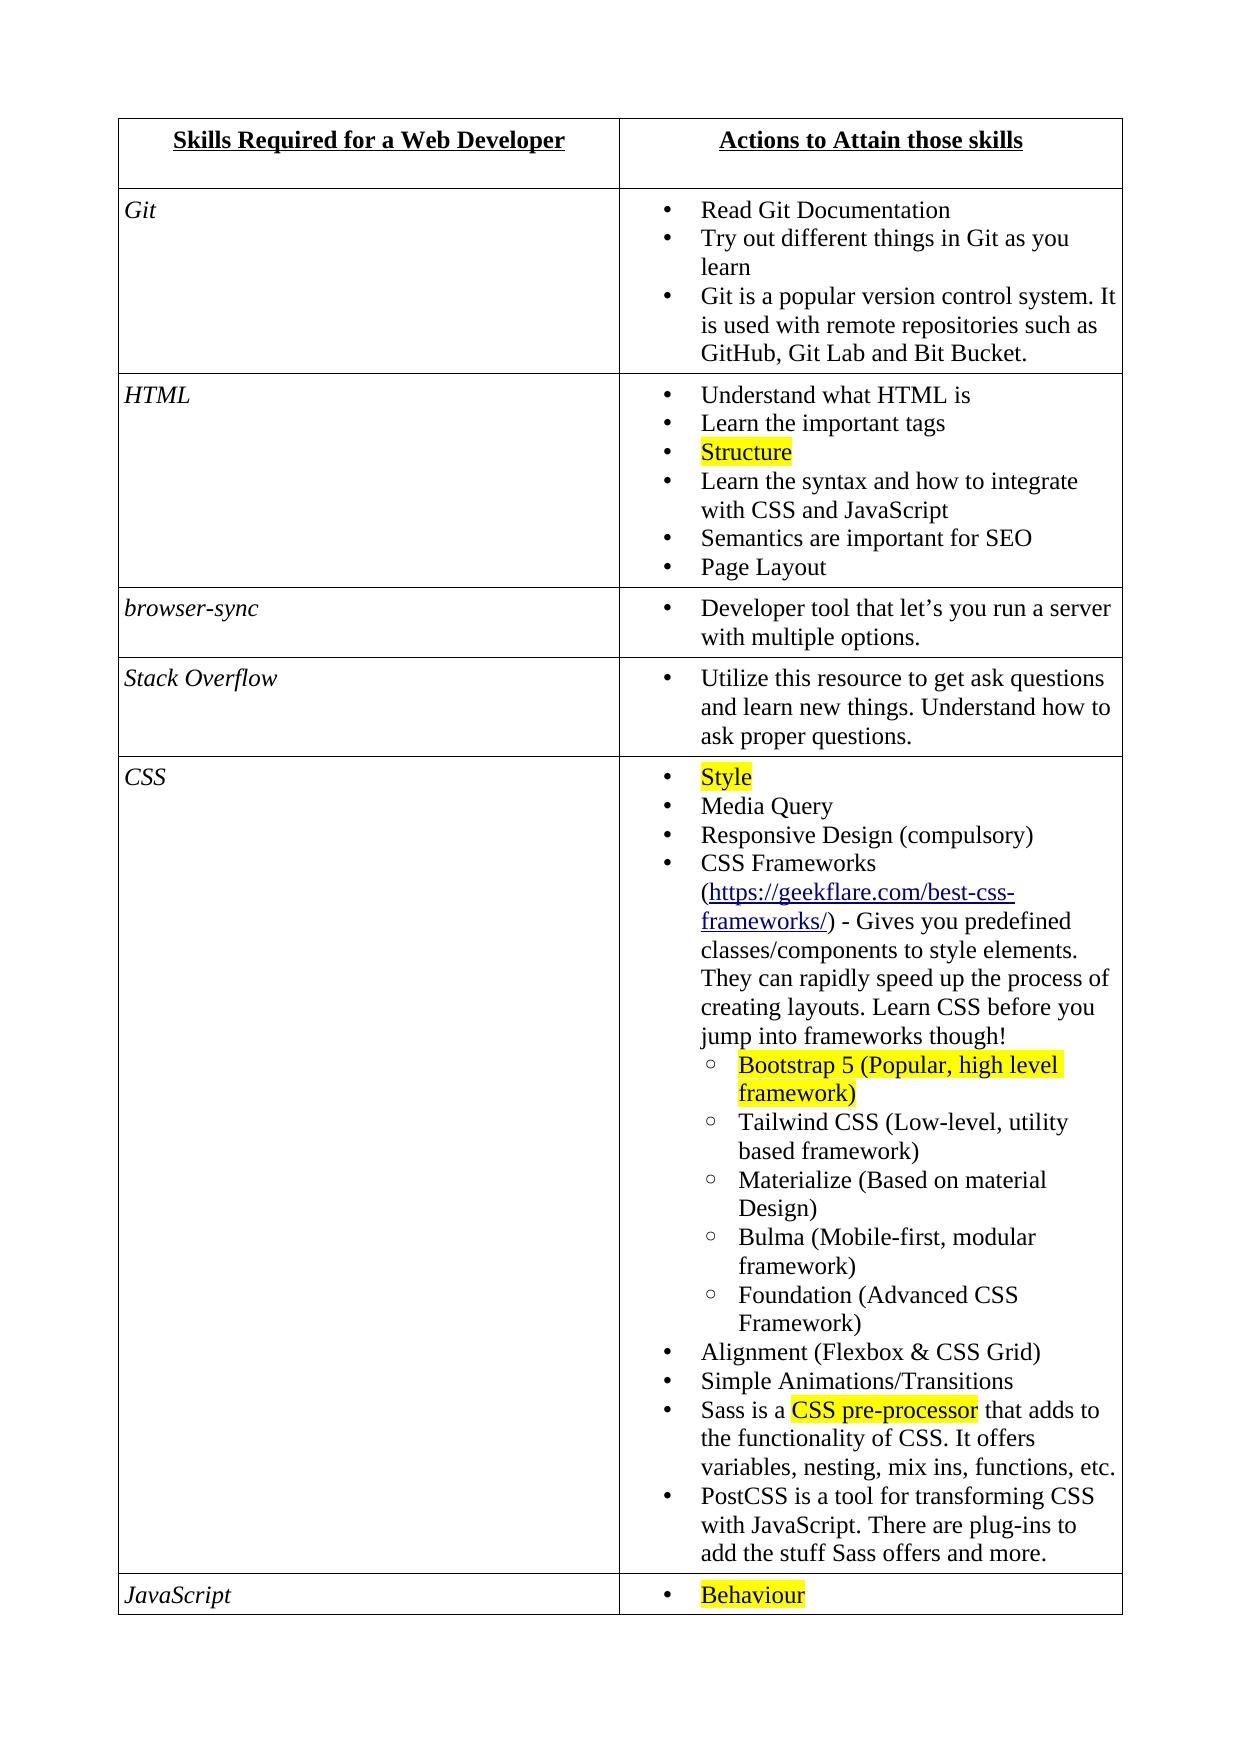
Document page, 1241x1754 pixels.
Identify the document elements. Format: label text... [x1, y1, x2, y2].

table_cell CSS [119, 757, 619, 1573]
table_cell Stack Overflow [119, 658, 619, 756]
table_header Skills Required for a Web Developer [119, 119, 619, 188]
table_cell Read Git Documentation Try out different things in Git as you learn Git is a popular version control system. It is used with remote repositories such as GitHub, Git Lab and Bit Bucket. [620, 189, 1122, 373]
table_cell Developer tool that let’s you run a server with multiple options. [620, 588, 1122, 657]
table_cell Understand what HTML is Learn the important tags Structure Learn the syntax and how to integrate with CSS and JavaScript Semantics are important for SEO Page Layout [620, 374, 1122, 587]
table_cell Utilize this resource to get ask questions and learn new things. Understand how to ask proper questions. [620, 658, 1122, 756]
table_cell JavaScript [119, 1574, 619, 1614]
table_cell Style Media Query Responsive Design (compulsory) CSS Frameworks (https://geekflare.com/best-css-frameworks/) - Gives you predefined classes/components to style elements. They can rapidly speed up the process of creating layouts. Learn CSS before you jump into frameworks though! Bootstrap 5 (Popular, high level framework) Tailwind CSS (Low-level, utility based framework) Materialize (Based on material Design) Bulma (Mobile-first, modular framework) Foundation (Advanced CSS Framework) Alignment (Flexbox & CSS Grid) Simple Animations/Transitions Sass is a CSS pre-processor that adds to the functionality of CSS. It offers variables, nesting, mix ins, functions, etc. PostCSS is a tool for transforming CSS with JavaScript. There are plug-ins to add the stuff Sass offers and more. [620, 757, 1122, 1573]
table_cell HTML [119, 374, 619, 587]
table_cell Git [119, 189, 619, 373]
table_header Actions to Attain those skills [620, 119, 1122, 188]
table_cell browser-sync [119, 588, 619, 657]
